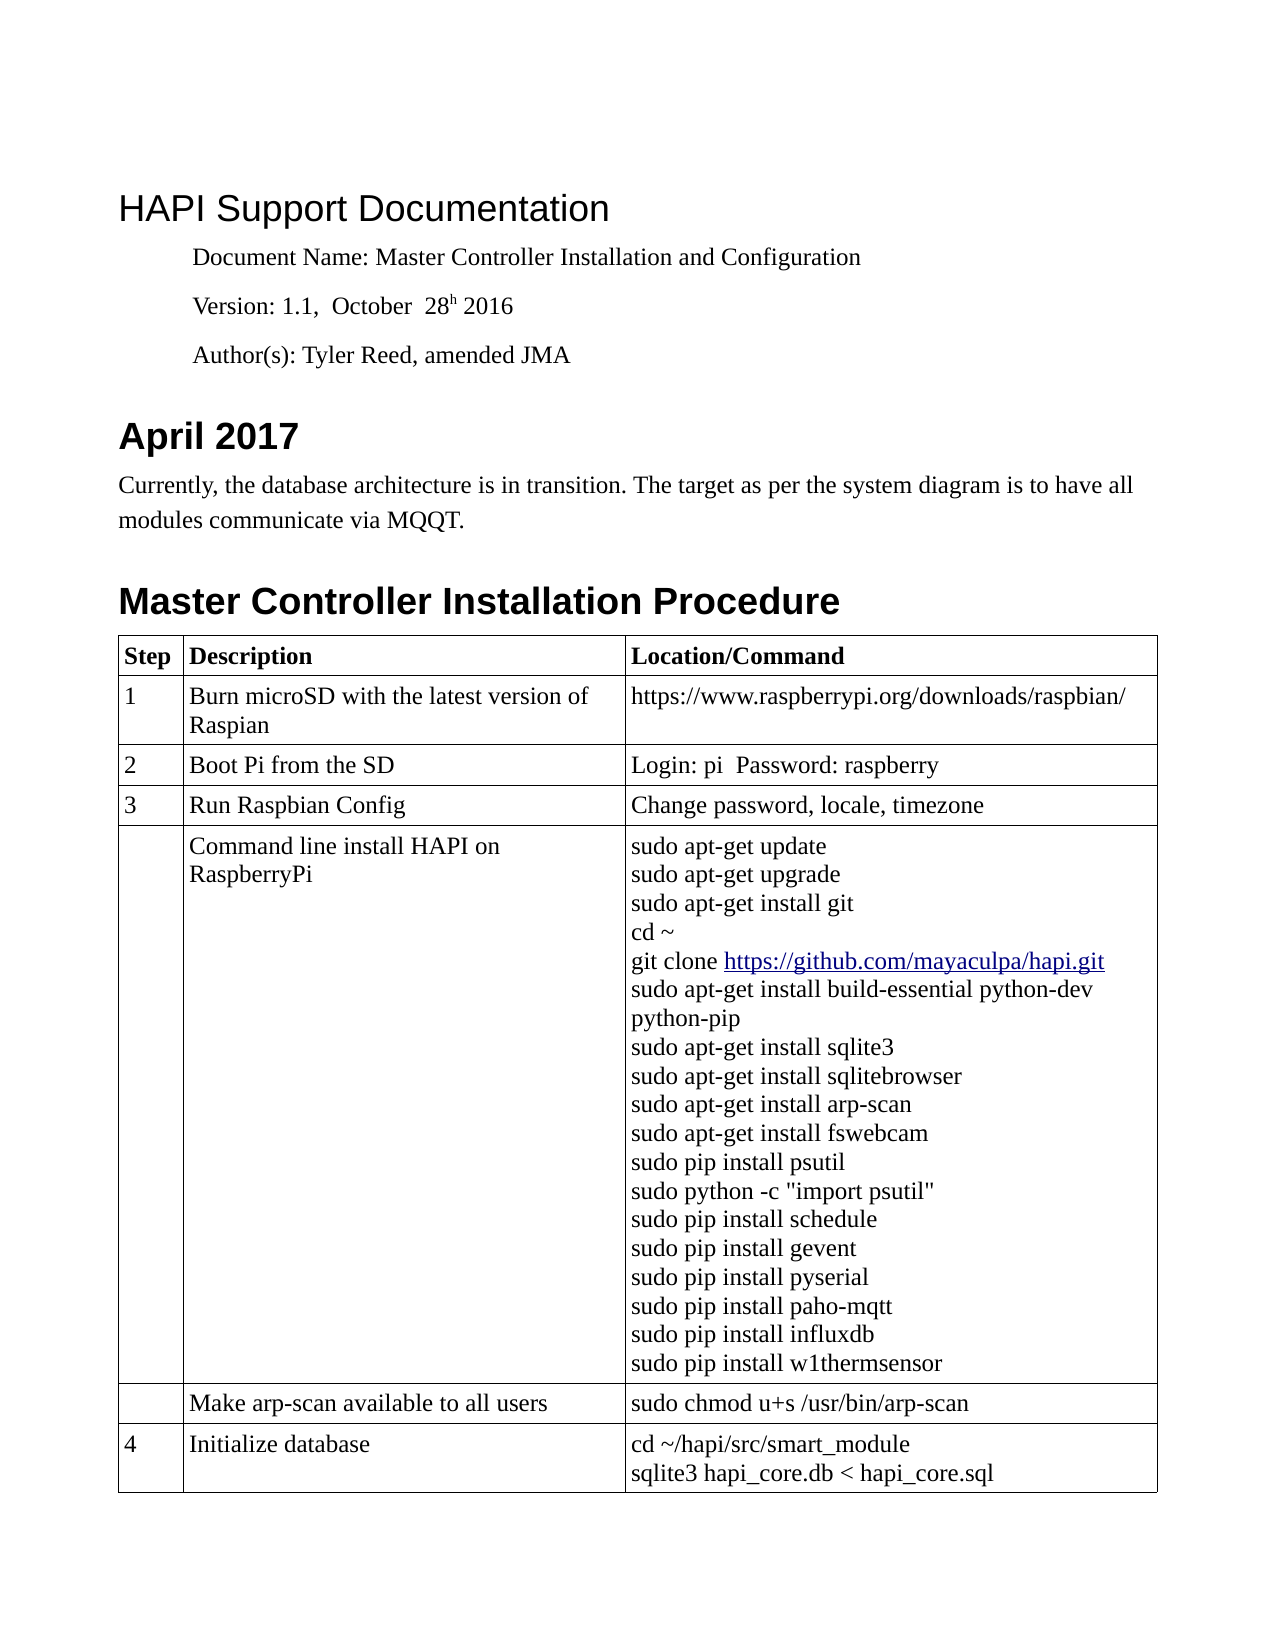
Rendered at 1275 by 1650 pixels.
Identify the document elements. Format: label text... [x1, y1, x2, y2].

table_cell 3 [119, 786, 183, 825]
table_header Description [184, 636, 625, 675]
table_cell Boot Pi from the SD [184, 745, 625, 784]
table_cell 2 [119, 745, 183, 784]
table_cell Command line install HAPI on RaspberryPi [184, 826, 625, 1383]
table_cell cd ~/hapi/src/smart_module sqlite3 hapi_core.db < hapi_core.sql [626, 1424, 1157, 1492]
table_cell Initialize database [184, 1424, 625, 1492]
subtitle April 2017 [118, 414, 1157, 458]
subtitle HAPI Support Documentation [118, 186, 1157, 229]
table_cell Login: pi Password: raspberry [626, 745, 1157, 784]
subtitle Master Controller Installation Procedure [118, 579, 1157, 622]
table_cell Run Raspbian Config [184, 786, 625, 825]
text Currently, the database architecture is in transition. The target as per the system diagram is to have all modules communicate via MQQT. [118, 470, 1157, 533]
text Version: 1.1, October 28h 2016 [192, 291, 1157, 320]
table_cell sudo chmod u+s /usr/bin/arp-scan [626, 1384, 1157, 1423]
table_header Location/Command [626, 636, 1157, 675]
table_header Step [119, 636, 183, 675]
table_cell [119, 1384, 183, 1423]
table_cell https://www.raspberrypi.org/downloads/raspbian/ [626, 676, 1157, 744]
table_cell 1 [119, 676, 183, 744]
table_cell 4 [119, 1424, 183, 1492]
table_cell Make arp-scan available to all users [184, 1384, 625, 1423]
table_cell sudo apt-get update sudo apt-get upgrade sudo apt-get install git cd ~ git clone https://github.com/mayaculpa/hapi.git sudo apt-get install build-essential python-dev python-pip sudo apt-get install sqlite3 sudo apt-get install sqlitebrowser sudo apt-get install arp-scan sudo apt-get install fswebcam sudo pip install psutil sudo python -c "import psutil" sudo pip install schedule sudo pip install gevent sudo pip install pyserial sudo pip install paho-mqtt sudo pip install influxdb sudo pip install w1thermsensor [626, 826, 1157, 1383]
table_cell [119, 826, 183, 1383]
table_cell Change password, locale, timezone [626, 786, 1157, 825]
text Document Name: Master Controller Installation and Configuration [192, 242, 1157, 271]
text Author(s): Tyler Reed, amended JMA [192, 340, 1157, 369]
table_cell Burn microSD with the latest version of Raspian [184, 676, 625, 744]
